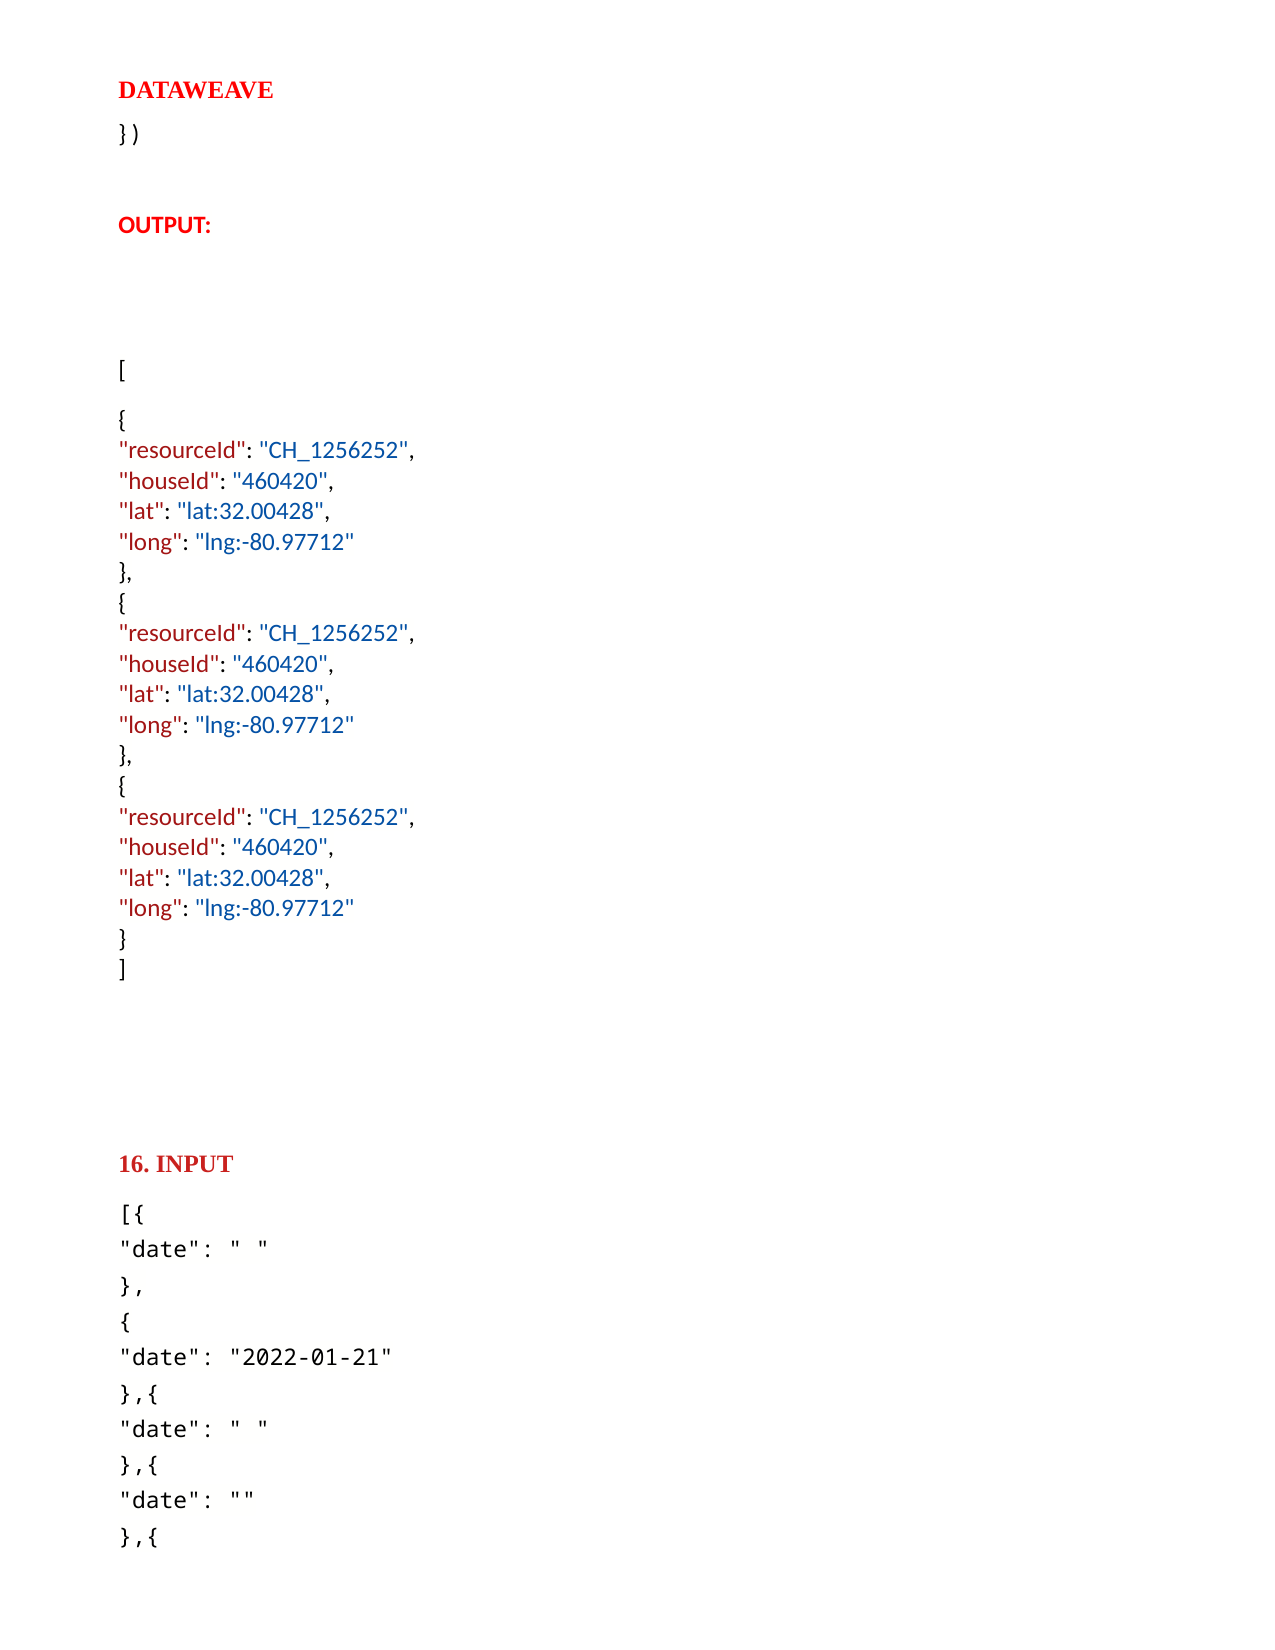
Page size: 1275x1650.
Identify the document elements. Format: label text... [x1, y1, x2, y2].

text "lat": "lat:32.00428", [118, 495, 1157, 526]
text 16. INPUT [118, 1149, 1157, 1178]
text "lat": "lat:32.00428", [118, 862, 1157, 892]
text "long": "lng:-80.97712" [118, 526, 1157, 556]
text { [118, 404, 1157, 434]
text [ [118, 319, 1157, 385]
text }, [118, 556, 1157, 587]
text "long": "lng:-80.97712" [118, 709, 1157, 739]
text [{ "date": " " }, { "date": "2022-01-21" },{ "date": " " },{ "date": "" },{ [118, 1197, 1157, 1552]
text } [118, 923, 1157, 953]
text "houseId": "460420", [118, 648, 1157, 678]
text { [118, 770, 1157, 801]
text "resourceId": "CH_1256252", [118, 801, 1157, 831]
text "resourceId": "CH_1256252", [118, 617, 1157, 648]
text "long": "lng:-80.97712" [118, 892, 1157, 923]
text }, [118, 739, 1157, 770]
text "houseId": "460420", [118, 831, 1157, 862]
text } ) [118, 118, 1157, 149]
text "resourceId": "CH_1256252", [118, 434, 1157, 465]
text "houseId": "460420", [118, 465, 1157, 495]
text "lat": "lat:32.00428", [118, 678, 1157, 709]
text OUTPUT: [118, 149, 1157, 240]
text { [118, 587, 1157, 617]
text ] [118, 953, 1157, 984]
